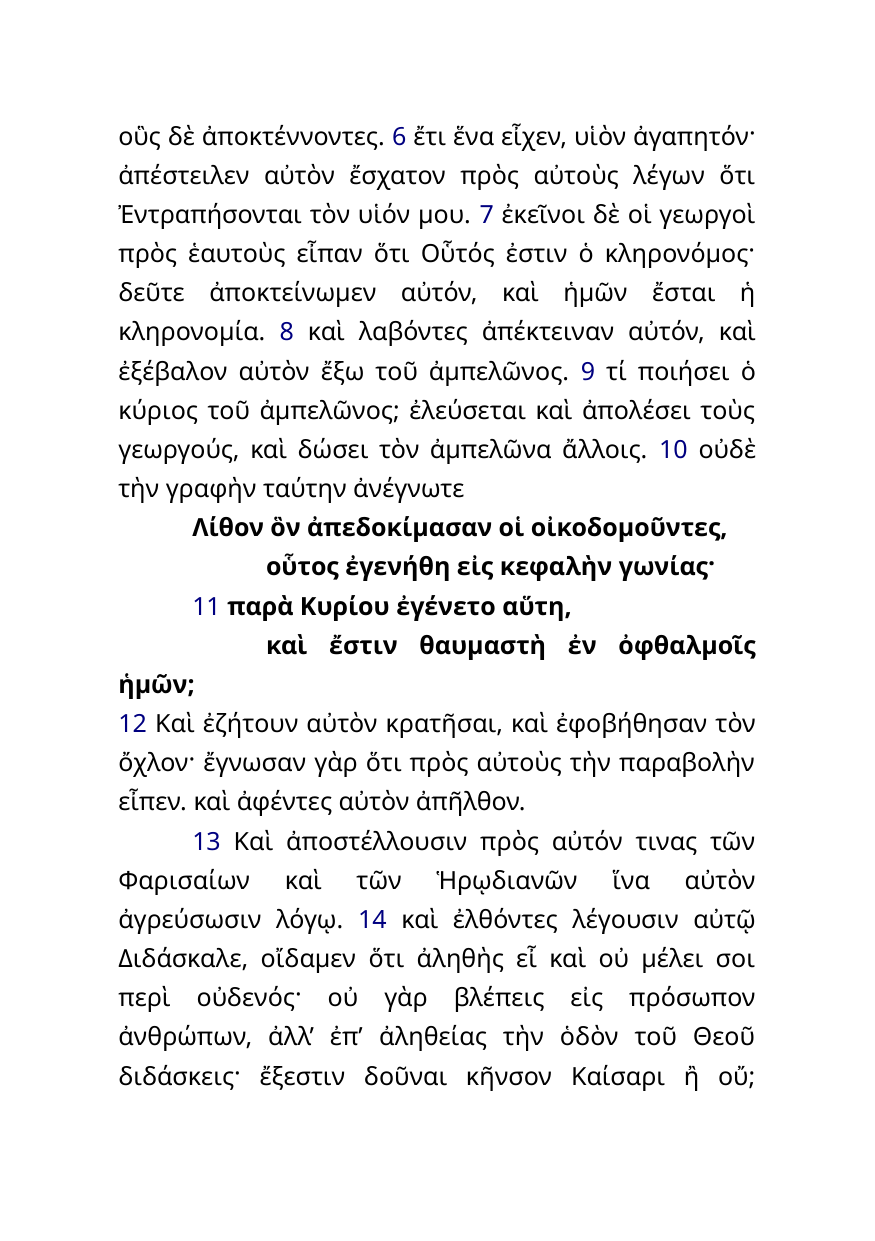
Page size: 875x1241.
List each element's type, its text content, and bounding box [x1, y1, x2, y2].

text οὓς δὲ ἀποκτέννοντες. 6 ἔτι ἕνα εἶχεν, υἱὸν ἀγαπητόν· ἀπέστειλεν αὐτὸν ἔσχατον πρὸς αὐτοὺς λέγων ὅτι Ἐντραπήσονται τὸν υἱόν μου. 7 ἐκεῖνοι δὲ οἱ γεωργοὶ πρὸς ἑαυτοὺς εἶπαν ὅτι Οὗτός ἐστιν ὁ κληρονόμος· δεῦτε ἀποκτείνωμεν αὐτόν, καὶ ἡμῶν ἔσται ἡ κληρονομία. 8 καὶ λαβόντες ἀπέκτειναν αὐτόν, καὶ ἐξέβαλον αὐτὸν ἔξω τοῦ ἀμπελῶνος. 9 τί ποιήσει ὁ κύριος τοῦ ἀμπελῶνος; ἐλεύσεται καὶ ἀπολέσει τοὺς γεωργούς, καὶ δώσει τὸν ἀμπελῶνα ἄλλοις. 10 οὐδὲ τὴν γραφὴν ταύτην ἀνέγνωτε [118, 118, 756, 505]
text 11 παρὰ Κυρίου ἐγένετο αὕτη, [118, 588, 756, 622]
text Λίθον ὃν ἀπεδοκίμασαν οἱ οἰκοδομοῦντες, [118, 510, 756, 544]
text 12 Καὶ ἐζήτουν αὐτὸν κρατῆσαι, καὶ ἐφοβήθησαν τὸν ὄχλον· ἔγνωσαν γὰρ ὅτι πρὸς αὐτοὺς τὴν παραβολὴν εἶπεν. καὶ ἀφέντες αὐτὸν ἀπῆλθον. [118, 706, 756, 818]
text καὶ ἔστιν θαυμαστὴ ἐν ὀφθαλμοῖς ἡμῶν; [118, 627, 756, 701]
text 13 Καὶ ἀποστέλλουσιν πρὸς αὐτόν τινας τῶν Φαρισαίων καὶ τῶν Ἡρῳδιανῶν ἵνα αὐτὸν ἀγρεύσωσιν λόγῳ. 14 καὶ ἐλθόντες λέγουσιν αὐτῷ Διδάσκαλε, οἴδαμεν ὅτι ἀληθὴς εἶ καὶ οὐ μέλει σοι περὶ οὐδενός· οὐ γὰρ βλέπεις εἰς πρόσωπον ἀνθρώπων, ἀλλ’ ἐπ’ ἀληθείας τὴν ὁδὸν τοῦ Θεοῦ διδάσκεις· ἔξεστιν δοῦναι κῆνσον Καίσαρι ἢ οὔ; [118, 823, 756, 1092]
text οὗτος ἐγενήθη εἰς κεφαλὴν γωνίας· [118, 549, 756, 583]
